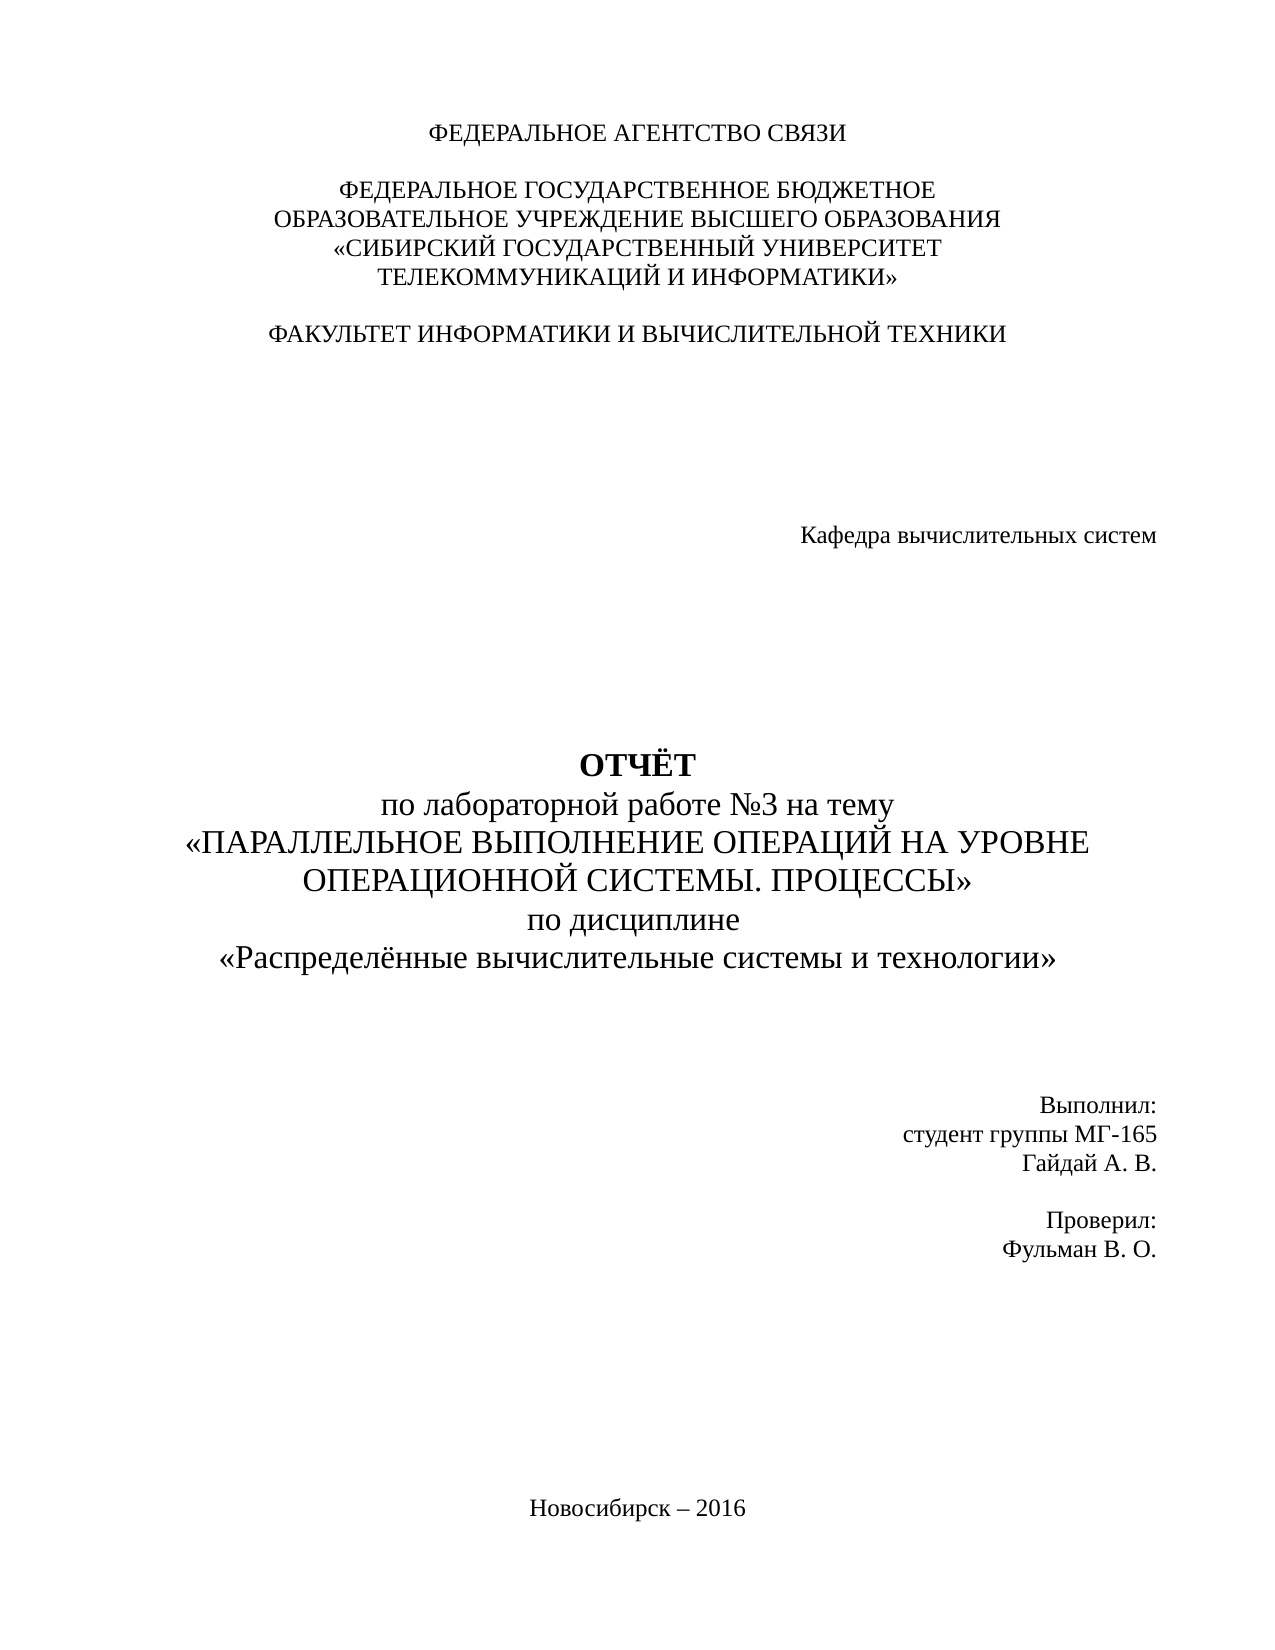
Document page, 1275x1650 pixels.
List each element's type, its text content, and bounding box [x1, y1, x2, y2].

text «Распределённые вычислительные системы и технологии» [118, 937, 1157, 976]
text «ПАРАЛЛЕЛЬНОЕ ВЫПОЛНЕНИЕ ОПЕРАЦИЙ НА УРОВНЕ [118, 822, 1157, 861]
text Кафедра вычислительных систем [118, 521, 1157, 549]
text по дисциплине [118, 899, 1157, 937]
text ОТЧЁТ [118, 746, 1157, 784]
text Новосибирск – 2016 [118, 1493, 1157, 1522]
text ОПЕРАЦИОННОЙ СИСТЕМЫ. ПРОЦЕССЫ» [118, 861, 1157, 899]
text Выполнил: студент группы МГ-165 Гайдай А. В. Проверил: [118, 1091, 1157, 1234]
text Фульман В. О. [118, 1234, 1157, 1292]
text по лабораторной работе №3 на тему [118, 784, 1157, 822]
text ФЕДЕРАЛЬНОЕ АГЕНТСТВО СВЯЗИ ФЕДЕРАЛЬНОЕ ГОСУДАРСТВЕННОЕ БЮДЖЕТНОЕ ОБРАЗОВАТЕЛЬНОЕ УЧРЕЖДЕНИЕ ВЫСШЕГО ОБРАЗОВАНИЯ «СИБИРСКИЙ ГОСУДАРСТВЕННЫЙ УНИВЕРСИТЕТ ТЕЛЕКОММУНИКАЦИЙ И ИНФОРМАТИКИ» ФАКУЛЬТЕТ ИНФОРМАТИКИ И ВЫЧИСЛИТЕЛЬНОЙ ТЕХНИКИ [118, 118, 1157, 348]
